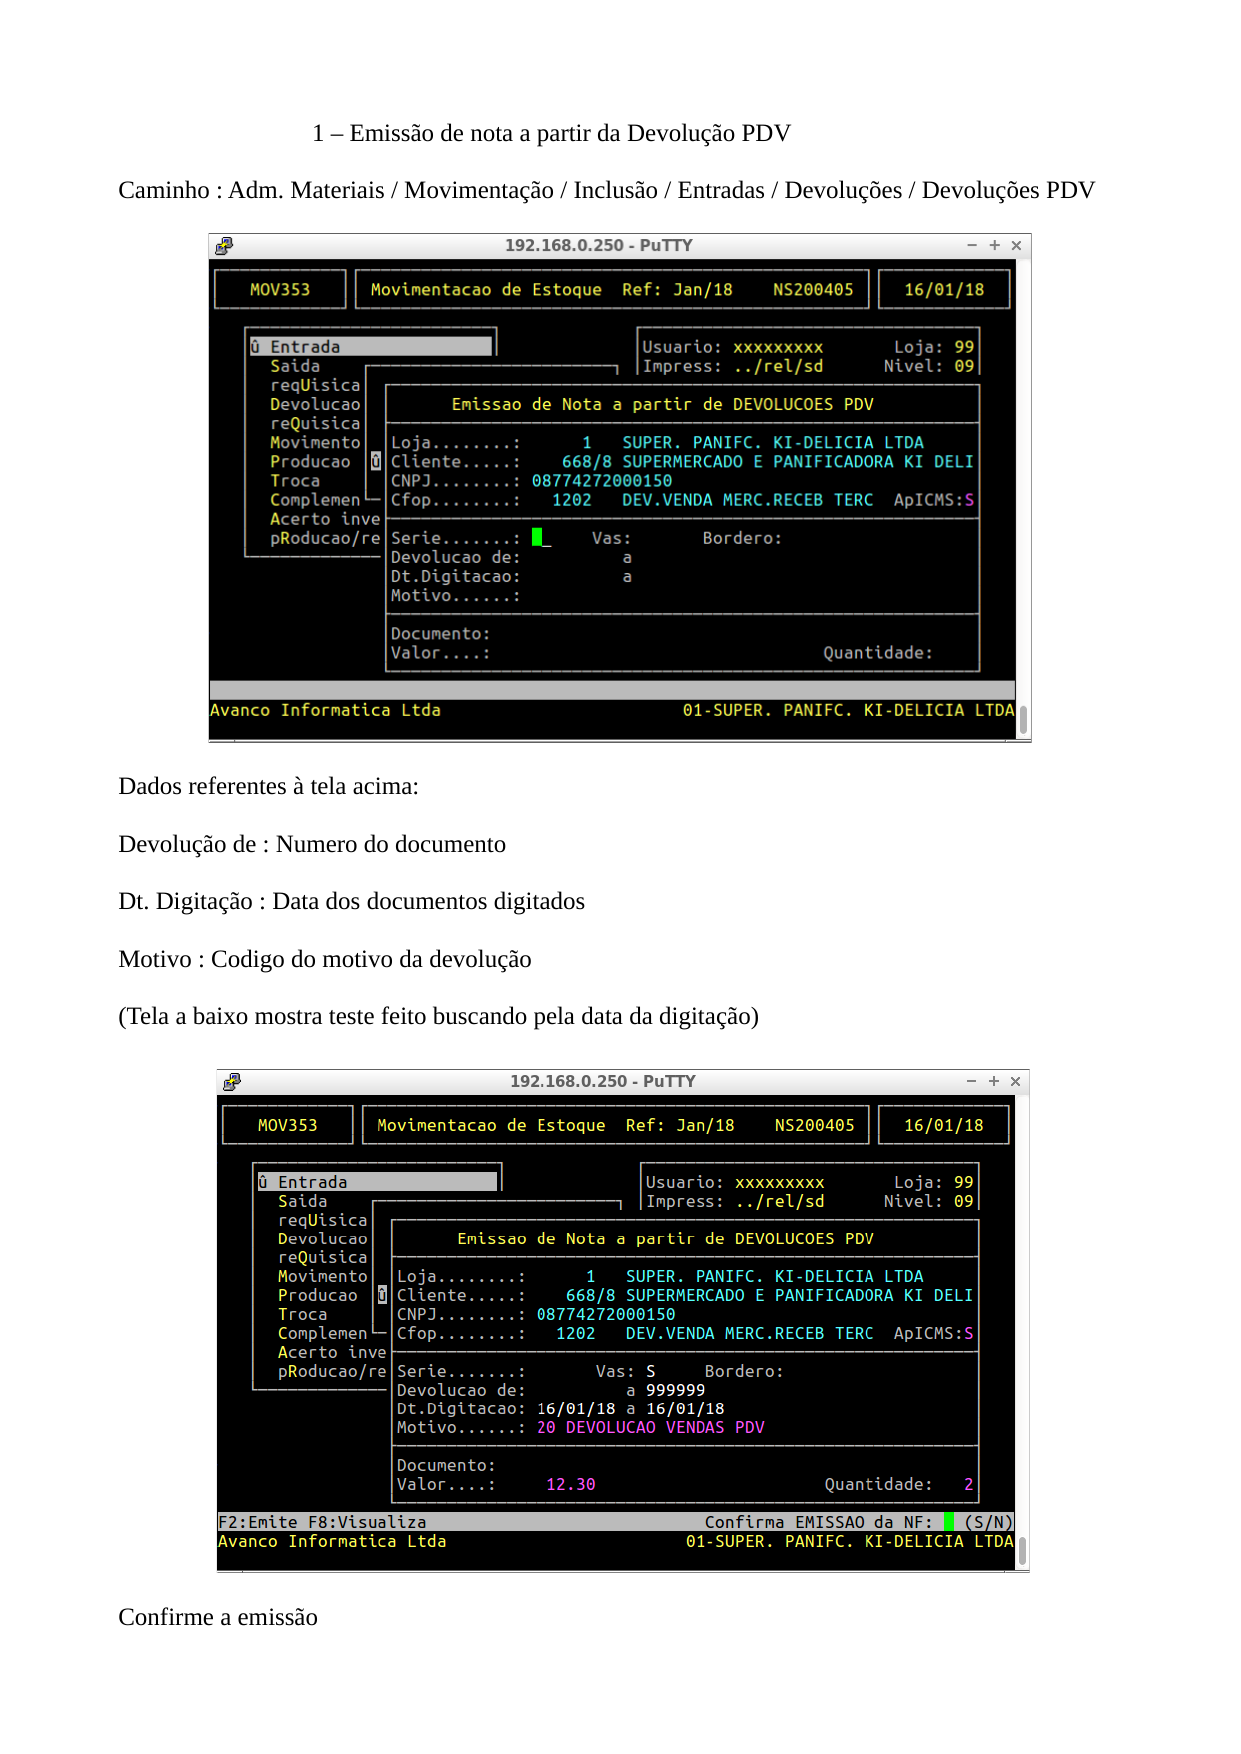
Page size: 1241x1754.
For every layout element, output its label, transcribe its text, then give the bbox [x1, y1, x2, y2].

picture [208, 233, 1032, 743]
text Dt. Digitação : Data dos documentos digitados [118, 886, 1122, 915]
text (Tela a baixo mostra teste feito buscando pela data da digitação) [118, 1001, 1122, 1030]
text Motivo : Codigo do motivo da devolução [118, 944, 1122, 973]
text Dados referentes à tela acima: [118, 771, 1122, 800]
text 1 – Emissão de nota a partir da Devolução PDV [118, 118, 1122, 147]
text Devolução de : Numero do documento [118, 829, 1122, 858]
text Confirme a emissão [118, 1602, 1122, 1631]
picture [216, 1069, 1030, 1573]
text Caminho : Adm. Materiais / Movimentação / Inclusão / Entradas / Devoluções / Devoluções PDV [118, 176, 1122, 204]
